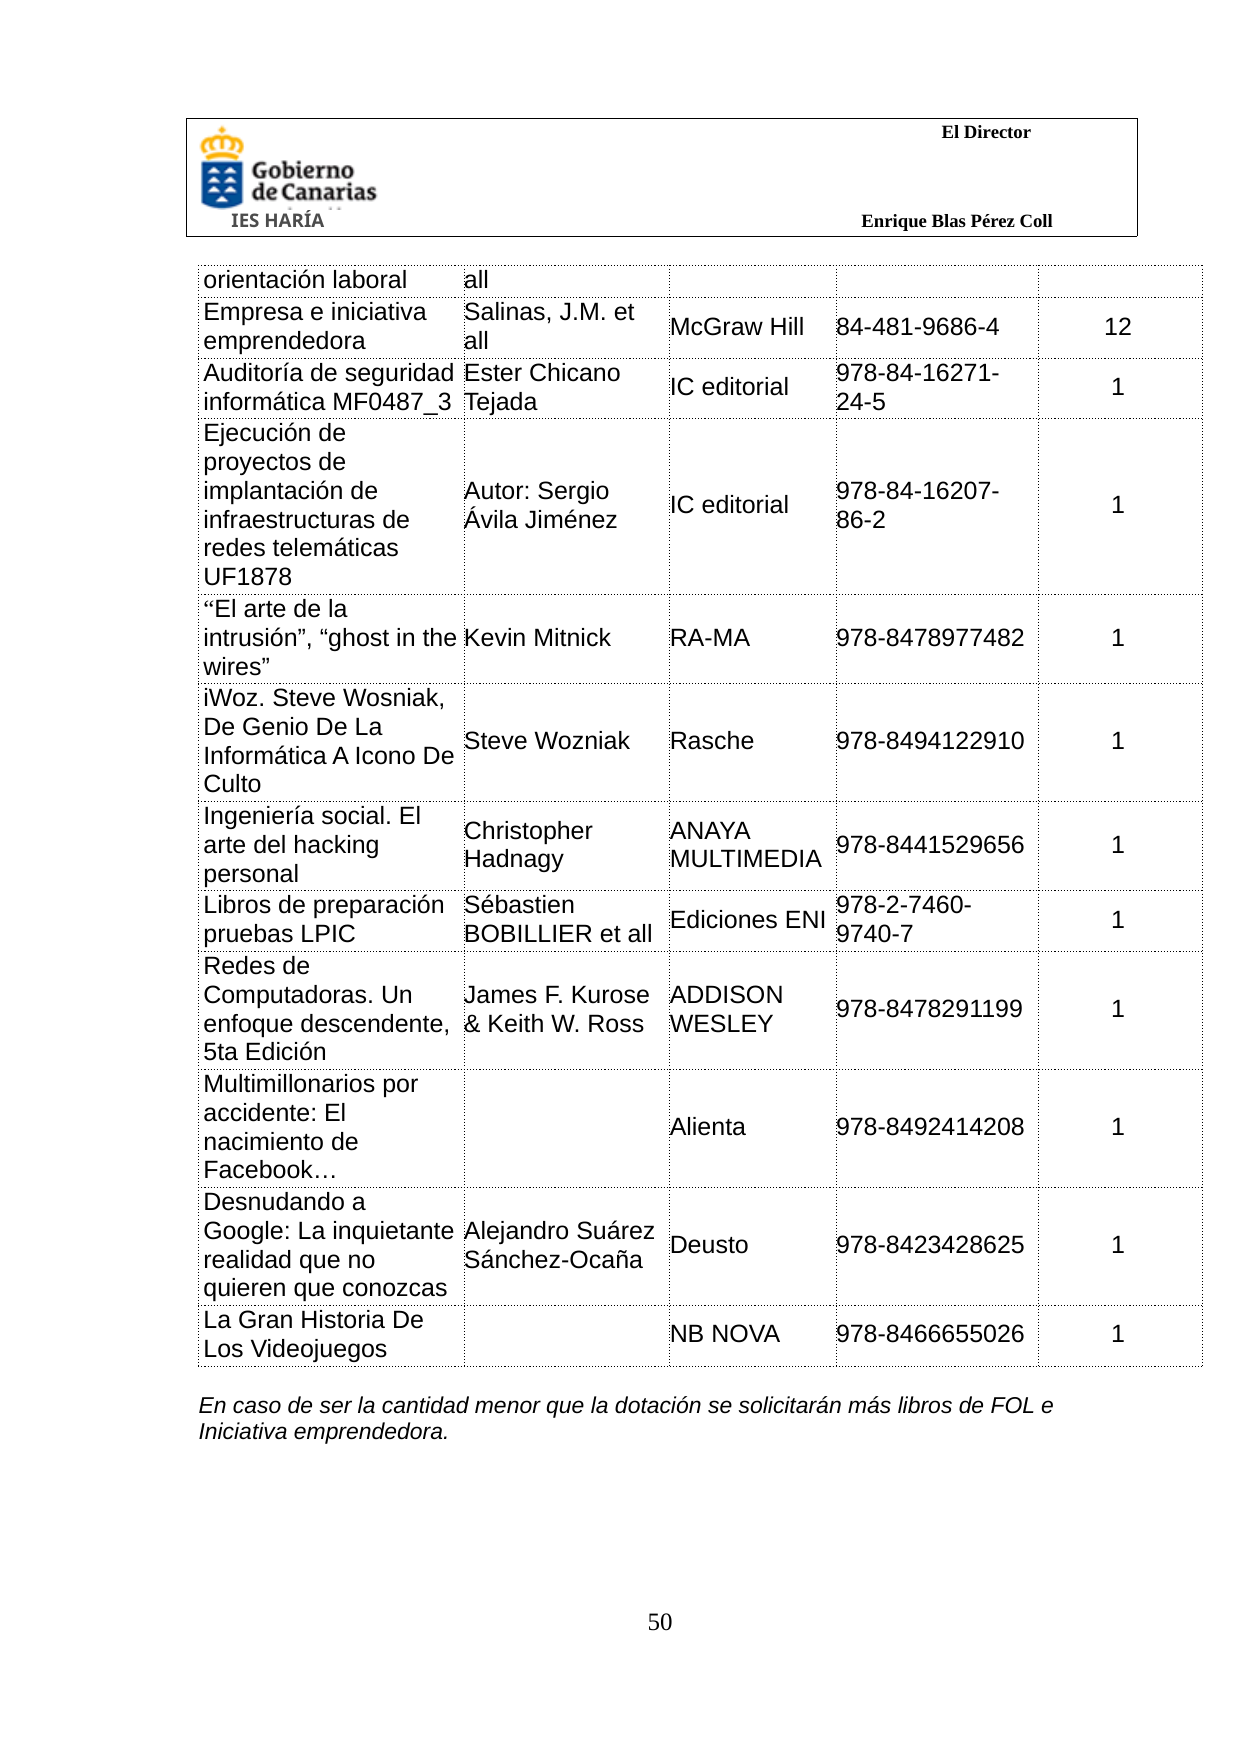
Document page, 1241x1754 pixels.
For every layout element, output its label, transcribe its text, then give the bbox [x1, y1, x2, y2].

table_cell 978-8478977482 [836, 594, 1038, 683]
table_cell James F. Kurose & Keith W. Ross [464, 951, 669, 1069]
table_cell Ejecución de proyectos de implantación de infraestructuras de redes telemáticas UF1878 [198, 418, 464, 594]
table_cell Christopher Hadnagy [464, 801, 669, 890]
table_cell 1 [1038, 890, 1202, 951]
table_cell 84-481-9686-4 [836, 297, 1038, 358]
table_cell ADDISON WESLEY [670, 951, 836, 1069]
table_cell Alienta [670, 1069, 836, 1187]
table_cell iWoz. Steve Wosniak, De Genio De La Informática A Icono De Culto [198, 683, 464, 801]
table_cell 1 [1038, 1069, 1202, 1187]
table_cell Empresa e iniciativa emprendedora [198, 297, 464, 358]
table_cell Multimillonarios por accidente: El nacimiento de Facebook… [198, 1069, 464, 1187]
table_cell Ediciones ENI [670, 890, 836, 951]
table_cell Deusto [670, 1187, 836, 1305]
table_cell 1 [1038, 951, 1202, 1069]
table_cell 1 [1038, 801, 1202, 890]
picture [195, 123, 381, 210]
table_cell [836, 265, 1038, 297]
table_cell “El arte de la intrusión”, “ghost in the wires” [198, 594, 464, 683]
table_cell RA-MA [670, 594, 836, 683]
table_cell Redes de Computadoras. Un enfoque descendente, 5ta Edición [198, 951, 464, 1069]
table_cell [670, 265, 836, 297]
table_cell [1038, 265, 1202, 297]
table_cell 978-8423428625 [836, 1187, 1038, 1305]
table_cell 978-8492414208 [836, 1069, 1038, 1187]
table_cell McGraw Hill [670, 297, 836, 358]
table_cell Ester Chicano Tejada [464, 358, 669, 418]
table_cell 1 [1038, 683, 1202, 801]
table_cell 978-8478291199 [836, 951, 1038, 1069]
table_cell NB NOVA [670, 1305, 836, 1366]
table_cell IC editorial [670, 358, 836, 418]
table_cell Salinas, J.M. et all [464, 297, 669, 358]
table_cell 978-8494122910 [836, 683, 1038, 801]
table_cell Desnudando a Google: La inquietante realidad que no quieren que conozcas [198, 1187, 464, 1305]
table_cell Kevin Mitnick [464, 594, 669, 683]
table_cell 1 [1038, 1305, 1202, 1366]
table_cell all [464, 265, 669, 297]
table_cell Rasche [670, 683, 836, 801]
table_cell Sébastien BOBILLIER et all [464, 890, 669, 951]
table_cell 978-8441529656 [836, 801, 1038, 890]
table_cell IC editorial [670, 418, 836, 594]
table_cell orientación laboral [198, 265, 464, 297]
table_cell 1 [1038, 594, 1202, 683]
table_cell 1 [1038, 358, 1202, 418]
table_cell 978-8466655026 [836, 1305, 1038, 1366]
table_cell La Gran Historia De Los Videojuegos [198, 1305, 464, 1366]
table_cell Ingeniería social. El arte del hacking personal [198, 801, 464, 890]
table_cell [464, 1069, 669, 1187]
table_cell 12 [1038, 297, 1202, 358]
table_cell Auditoría de seguridad informática MF0487_3 [198, 358, 464, 418]
table_cell 1 [1038, 418, 1202, 594]
text En caso de ser la cantidad menor que la dotación se solicitarán más libros de FOL e Iniciativa emprendedora. [198, 1392, 1121, 1445]
table_cell 1 [1038, 1187, 1202, 1305]
table_cell 978-2-7460-9740-7 [836, 890, 1038, 951]
table_cell [464, 1305, 669, 1366]
table_cell Steve Wozniak [464, 683, 669, 801]
table_cell Alejandro Suárez Sánchez-Ocaña [464, 1187, 669, 1305]
table_cell 978-84-16271-24-5 [836, 358, 1038, 418]
table_cell Libros de preparación pruebas LPIC [198, 890, 464, 951]
table_cell 978-84-16207-86-2 [836, 418, 1038, 594]
table_cell ANAYA MULTIMEDIA [670, 801, 836, 890]
table_cell Autor: Sergio Ávila Jiménez [464, 418, 669, 594]
